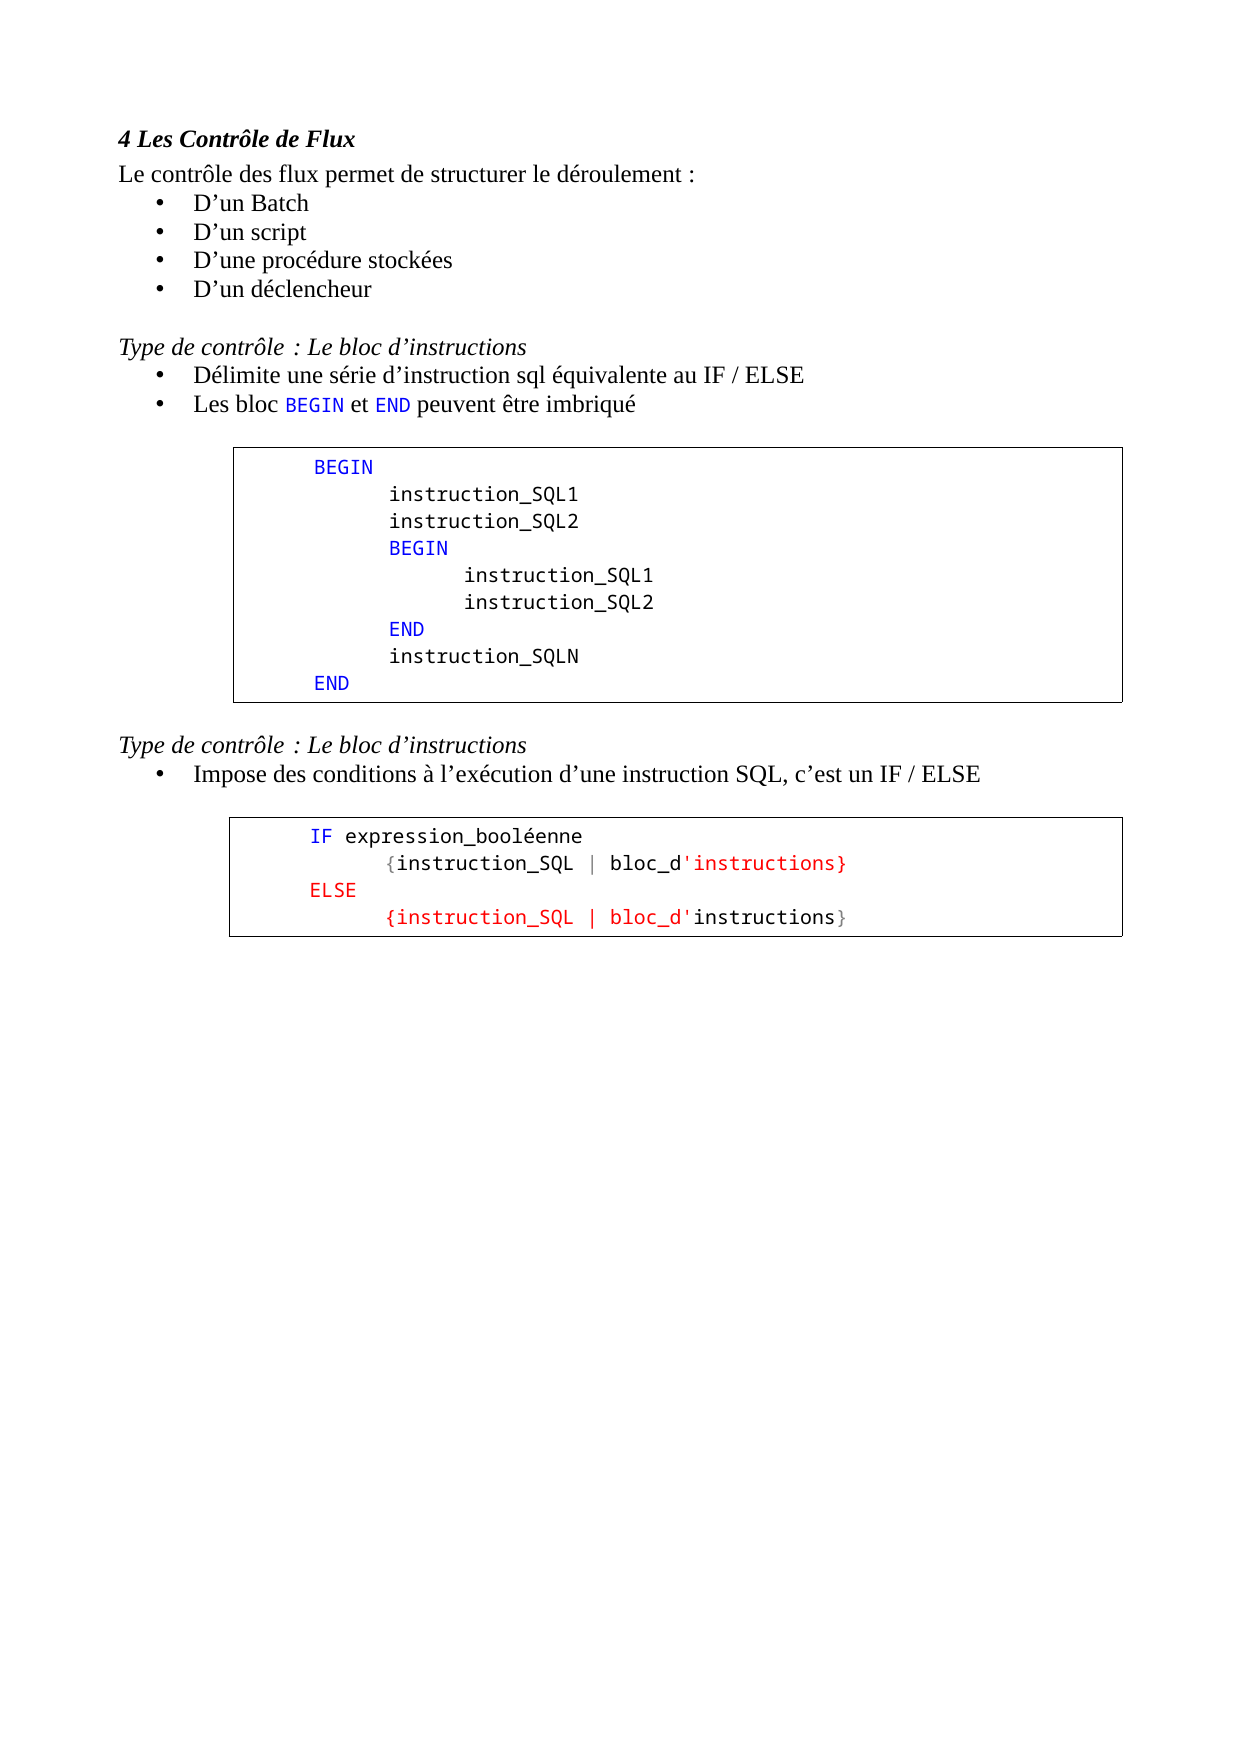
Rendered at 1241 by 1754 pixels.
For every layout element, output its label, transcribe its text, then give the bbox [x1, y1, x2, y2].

text Type de contrôle : Le bloc d’instructions [118, 332, 1122, 361]
text Type de contrôle : Le bloc d’instructions [118, 731, 1122, 759]
list Impose des conditions à l’exécution d’une instruction SQL, c’est un IF / ELSE [156, 759, 1122, 788]
list D’une procédure stockées [156, 246, 1122, 274]
list D’un script [156, 217, 1122, 246]
table_header IF expression_booléenne {instruction_SQL | bloc_d'instructions} ELSE {instruction_SQL | bloc_d'instructions} [230, 818, 1122, 936]
list Les bloc BEGIN et END peuvent être imbriqué [156, 389, 1122, 418]
list D’un déclencheur [156, 274, 1122, 303]
list Délimite une série d’instruction sql équivalente au IF / ELSE [156, 361, 1122, 389]
list D’un Batch [156, 188, 1122, 217]
subtitle 4 Les Contrôle de Flux [118, 124, 1122, 153]
table_header BEGIN instruction_SQL1 instruction_SQL2 BEGIN instruction_SQL1 instruction_SQL2 END instruction_SQLN END [234, 448, 1122, 702]
text Le contrôle des flux permet de structurer le déroulement : [118, 159, 1122, 188]
